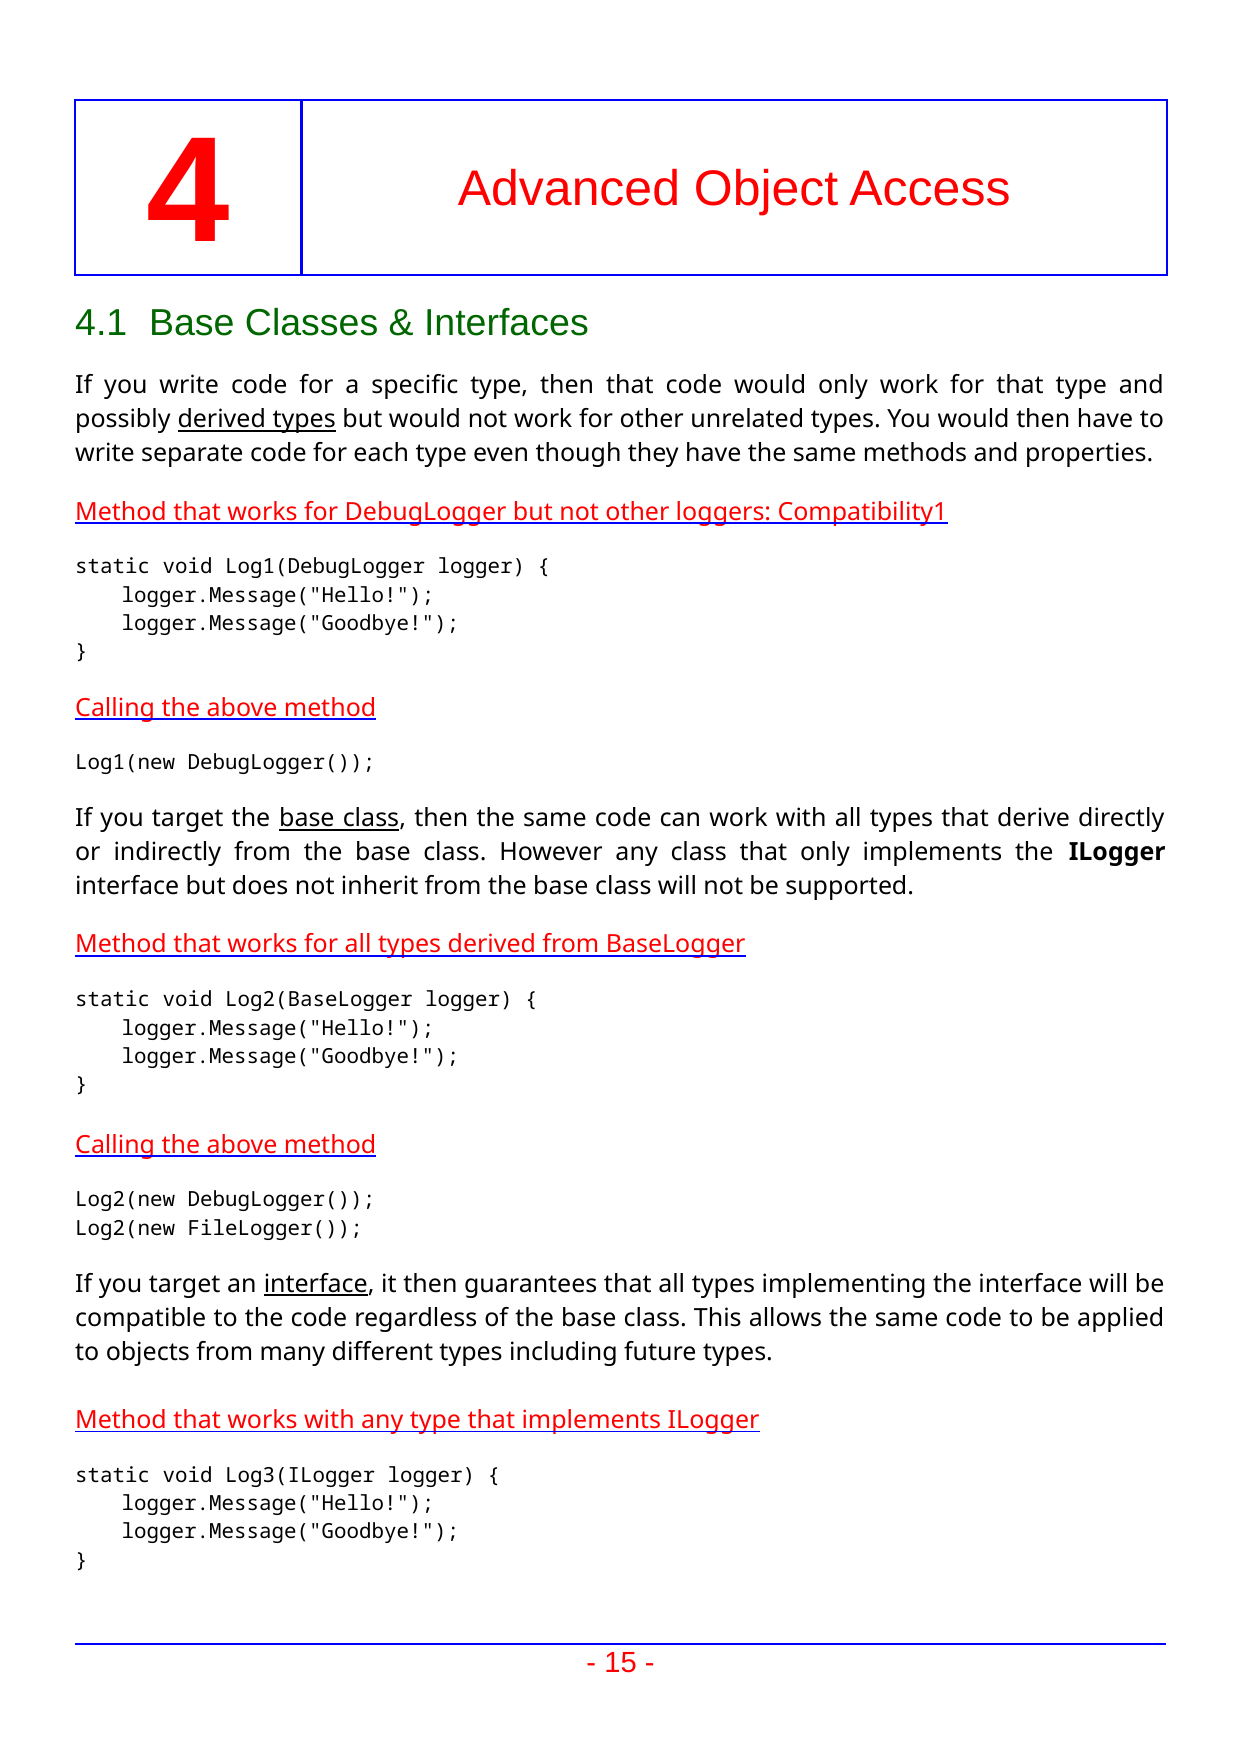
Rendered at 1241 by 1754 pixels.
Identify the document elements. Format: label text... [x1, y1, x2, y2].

text } [75, 1069, 1166, 1098]
text logger.Message("Goodbye!"); [75, 1517, 1166, 1545]
text Method that works with any type that implements ILogger [75, 1402, 1166, 1436]
text Calling the above method [75, 1126, 1166, 1160]
text } [75, 637, 1166, 665]
text Log2(new DebugLogger()); [75, 1184, 1166, 1213]
text logger.Message("Hello!"); [75, 580, 1166, 608]
table_header 4 [76, 101, 300, 274]
text If you target an interface, it then guarantees that all types implementing the interface will be compatible to the code regardless of the base class. This allows the same code to be applied to objects from many different types including future types. [75, 1265, 1166, 1368]
text static void Log3(ILogger logger) { [75, 1460, 1166, 1488]
text If you write code for a specific type, then that code would only work for that type and possibly derived types but would not work for other unrelated types. You would then have to write separate code for each type even though they have the same methods and properties. [75, 367, 1166, 469]
text static void Log2(BaseLogger logger) { [75, 984, 1166, 1013]
table_header Advanced Object Access [303, 101, 1166, 274]
text Log1(new DebugLogger()); [75, 747, 1166, 776]
text If you target the base class, then the same code can work with all types that derive directly or indirectly from the base class. However any class that only implements the ILogger interface but does not inherit from the base class will not be supported. [75, 800, 1166, 902]
text static void Log1(DebugLogger logger) { [75, 551, 1166, 580]
text } [75, 1545, 1166, 1573]
text logger.Message("Goodbye!"); [75, 1041, 1166, 1069]
text Log2(new FileLogger()); [75, 1213, 1166, 1241]
text Method that works for DebugLogger but not other loggers: Compatibility1 [75, 493, 1166, 527]
text Method that works for all types derived from BaseLogger [75, 926, 1166, 960]
text logger.Message("Goodbye!"); [75, 608, 1166, 637]
text logger.Message("Hello!"); [75, 1013, 1166, 1041]
text 4.1 Base Classes & Interfaces [75, 300, 1166, 343]
text logger.Message("Hello!"); [75, 1488, 1166, 1517]
text Calling the above method [75, 689, 1166, 723]
